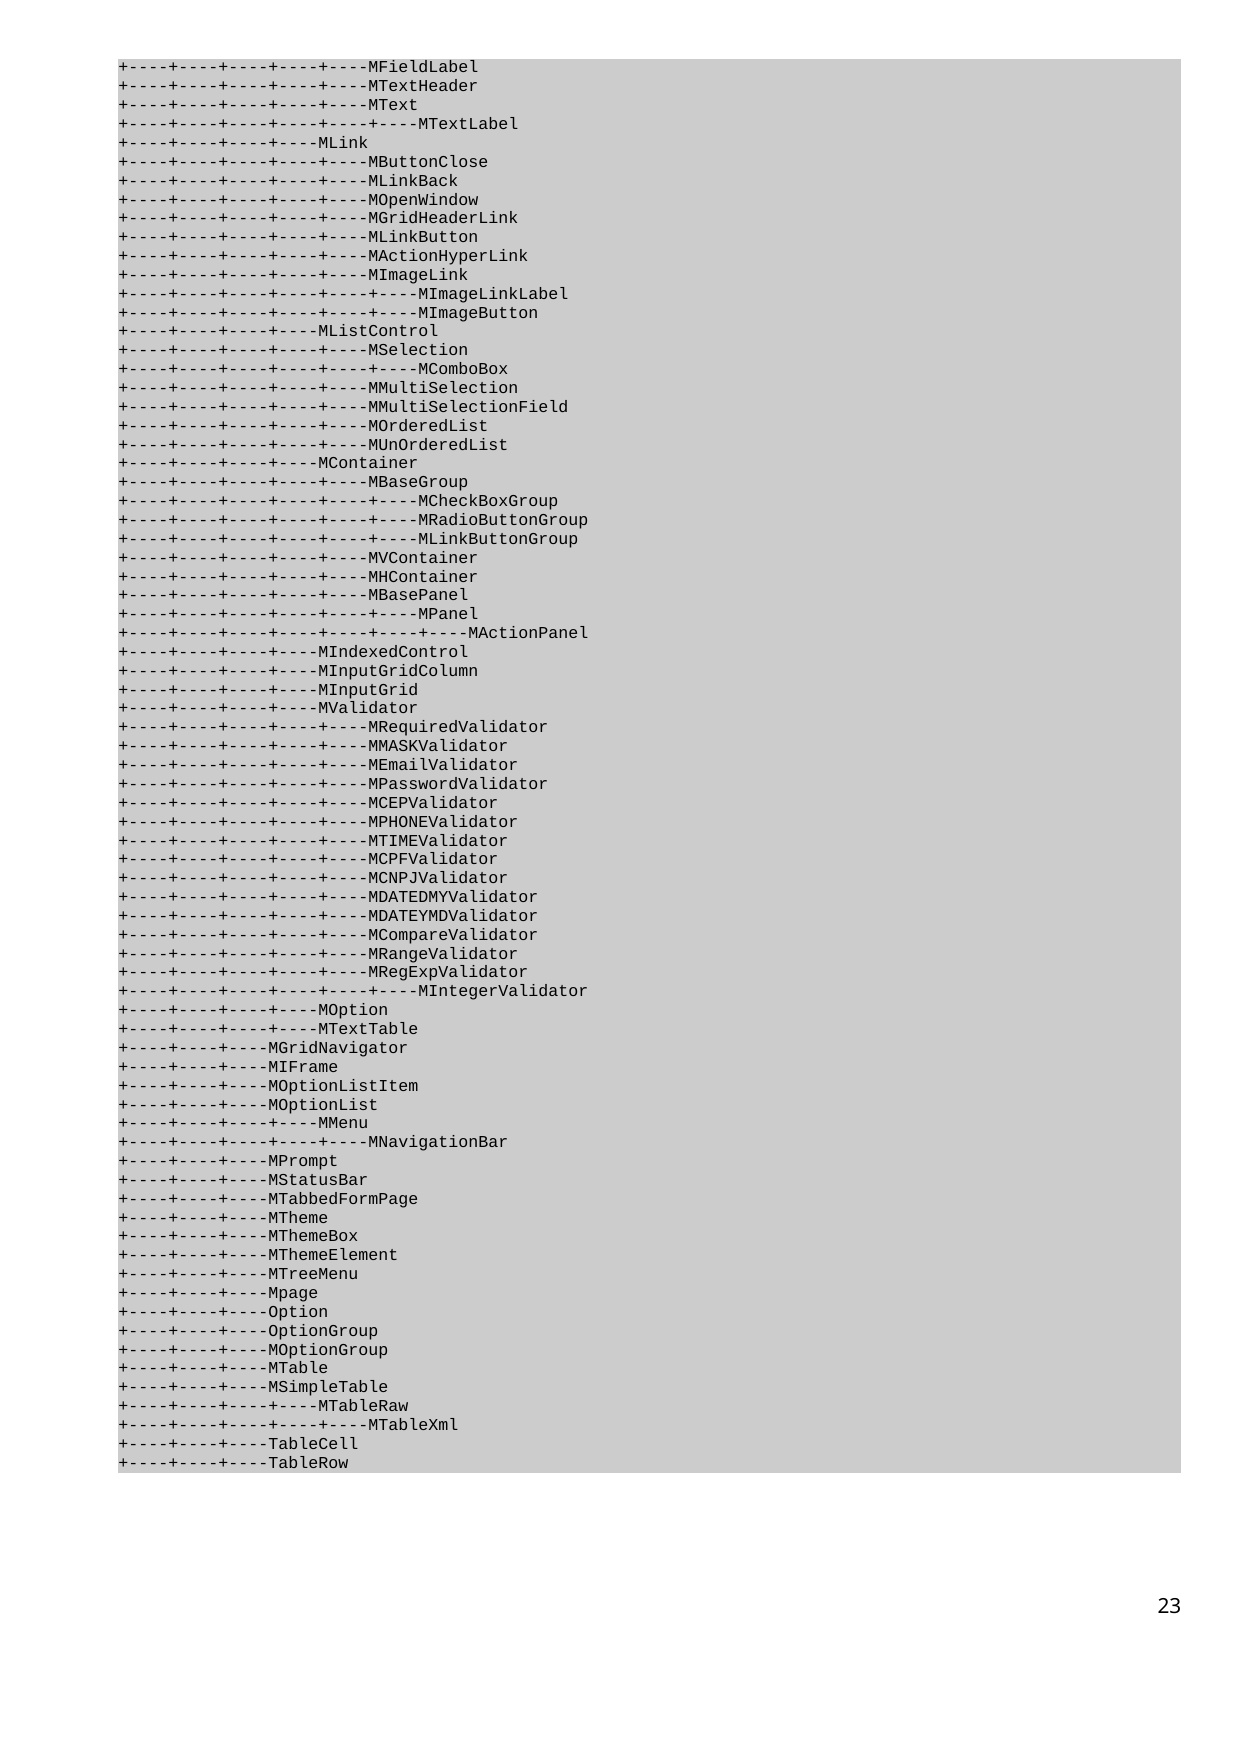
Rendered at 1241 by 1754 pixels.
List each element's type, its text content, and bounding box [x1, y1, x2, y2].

text +----+----+----MOptionList [118, 1096, 1181, 1115]
text +----+----+----MOptionListItem [118, 1077, 1181, 1096]
text +----+----+----+----MIndexedControl [118, 643, 1181, 662]
text +----+----+----+----+----MNavigationBar [118, 1134, 1181, 1153]
text +----+----+----+----+----MHContainer [118, 568, 1181, 587]
text +----+----+----+----MListControl [118, 323, 1181, 342]
text +----+----+----MGridNavigator [118, 1039, 1181, 1058]
text +----+----+----+----+----MLinkBack [118, 172, 1181, 191]
text +----+----+----+----+----MTableXml [118, 1417, 1181, 1435]
text +----+----+----+----+----MButtonClose [118, 153, 1181, 172]
text +----+----+----+----+----MMASKValidator [118, 738, 1181, 757]
text +----+----+----+----+----MCNPJValidator [118, 870, 1181, 889]
text +----+----+----TableRow [118, 1454, 1181, 1473]
text +----+----+----+----+----MUnOrderedList [118, 436, 1181, 455]
text +----+----+----+----+----MRequiredValidator [118, 719, 1181, 738]
text +----+----+----+----+----MSelection [118, 342, 1181, 361]
text +----+----+----+----+----MRegExpValidator [118, 964, 1181, 983]
text +----+----+----TableCell [118, 1435, 1181, 1454]
text +----+----+----+----+----MFieldLabel [118, 59, 1181, 78]
text +----+----+----+----+----MVContainer [118, 549, 1181, 568]
text +----+----+----MThemeBox [118, 1228, 1181, 1247]
text +----+----+----+----MValidator [118, 700, 1181, 719]
text +----+----+----+----+----MCEPValidator [118, 794, 1181, 813]
text +----+----+----+----+----MGridHeaderLink [118, 210, 1181, 229]
text +----+----+----Mpage [118, 1284, 1181, 1303]
text +----+----+----+----MOption [118, 1002, 1181, 1021]
text +----+----+----+----+----+----MPanel [118, 606, 1181, 625]
text +----+----+----+----+----+----+----MActionPanel [118, 625, 1181, 643]
text +----+----+----+----+----MRangeValidator [118, 945, 1181, 964]
text +----+----+----+----MLink [118, 134, 1181, 153]
text +----+----+----+----+----MBaseGroup [118, 474, 1181, 493]
text +----+----+----+----+----MCompareValidator [118, 926, 1181, 945]
text +----+----+----MSimpleTable [118, 1379, 1181, 1398]
text +----+----+----+----+----+----MRadioButtonGroup [118, 512, 1181, 530]
text +----+----+----+----+----MOrderedList [118, 417, 1181, 436]
text +----+----+----MTheme [118, 1209, 1181, 1228]
text +----+----+----+----MContainer [118, 455, 1181, 474]
text +----+----+----Option [118, 1303, 1181, 1322]
text +----+----+----+----+----MText [118, 97, 1181, 116]
text +----+----+----+----+----MDATEDMYValidator [118, 889, 1181, 907]
text +----+----+----+----+----MImageLink [118, 266, 1181, 285]
text +----+----+----+----+----+----MIntegerValidator [118, 983, 1181, 1002]
text +----+----+----+----+----+----MImageLinkLabel [118, 285, 1181, 304]
text +----+----+----+----+----MOpenWindow [118, 191, 1181, 210]
text +----+----+----+----+----MEmailValidator [118, 757, 1181, 776]
text +----+----+----OptionGroup [118, 1322, 1181, 1341]
text +----+----+----MOptionGroup [118, 1341, 1181, 1360]
text +----+----+----+----+----+----MImageButton [118, 304, 1181, 323]
text +----+----+----+----+----MPasswordValidator [118, 776, 1181, 794]
text +----+----+----+----+----MPHONEValidator [118, 813, 1181, 832]
text +----+----+----+----+----MActionHyperLink [118, 248, 1181, 266]
text +----+----+----MTreeMenu [118, 1266, 1181, 1284]
text +----+----+----MIFrame [118, 1058, 1181, 1077]
text +----+----+----+----+----+----MLinkButtonGroup [118, 530, 1181, 549]
text +----+----+----+----MTableRaw [118, 1398, 1181, 1417]
text +----+----+----+----+----MCPFValidator [118, 851, 1181, 870]
text +----+----+----+----+----MBasePanel [118, 587, 1181, 606]
text +----+----+----MTabbedFormPage [118, 1190, 1181, 1209]
text +----+----+----+----+----MMultiSelection [118, 379, 1181, 398]
text +----+----+----+----+----MLinkButton [118, 229, 1181, 248]
text +----+----+----MStatusBar [118, 1171, 1181, 1190]
text +----+----+----+----+----MDATEYMDValidator [118, 907, 1181, 926]
text +----+----+----+----+----MTextHeader [118, 78, 1181, 97]
text +----+----+----+----+----+----MCheckBoxGroup [118, 493, 1181, 512]
text +----+----+----MTable [118, 1360, 1181, 1379]
text +----+----+----+----MTextTable [118, 1021, 1181, 1039]
text +----+----+----+----MMenu [118, 1115, 1181, 1134]
text +----+----+----+----MInputGrid [118, 681, 1181, 700]
text +----+----+----+----+----MMultiSelectionField [118, 398, 1181, 417]
text +----+----+----+----MInputGridColumn [118, 662, 1181, 681]
text +----+----+----+----+----+----MComboBox [118, 361, 1181, 379]
text +----+----+----MThemeElement [118, 1247, 1181, 1266]
text +----+----+----MPrompt [118, 1153, 1181, 1171]
text +----+----+----+----+----MTIMEValidator [118, 832, 1181, 851]
text +----+----+----+----+----+----MTextLabel [118, 116, 1181, 134]
